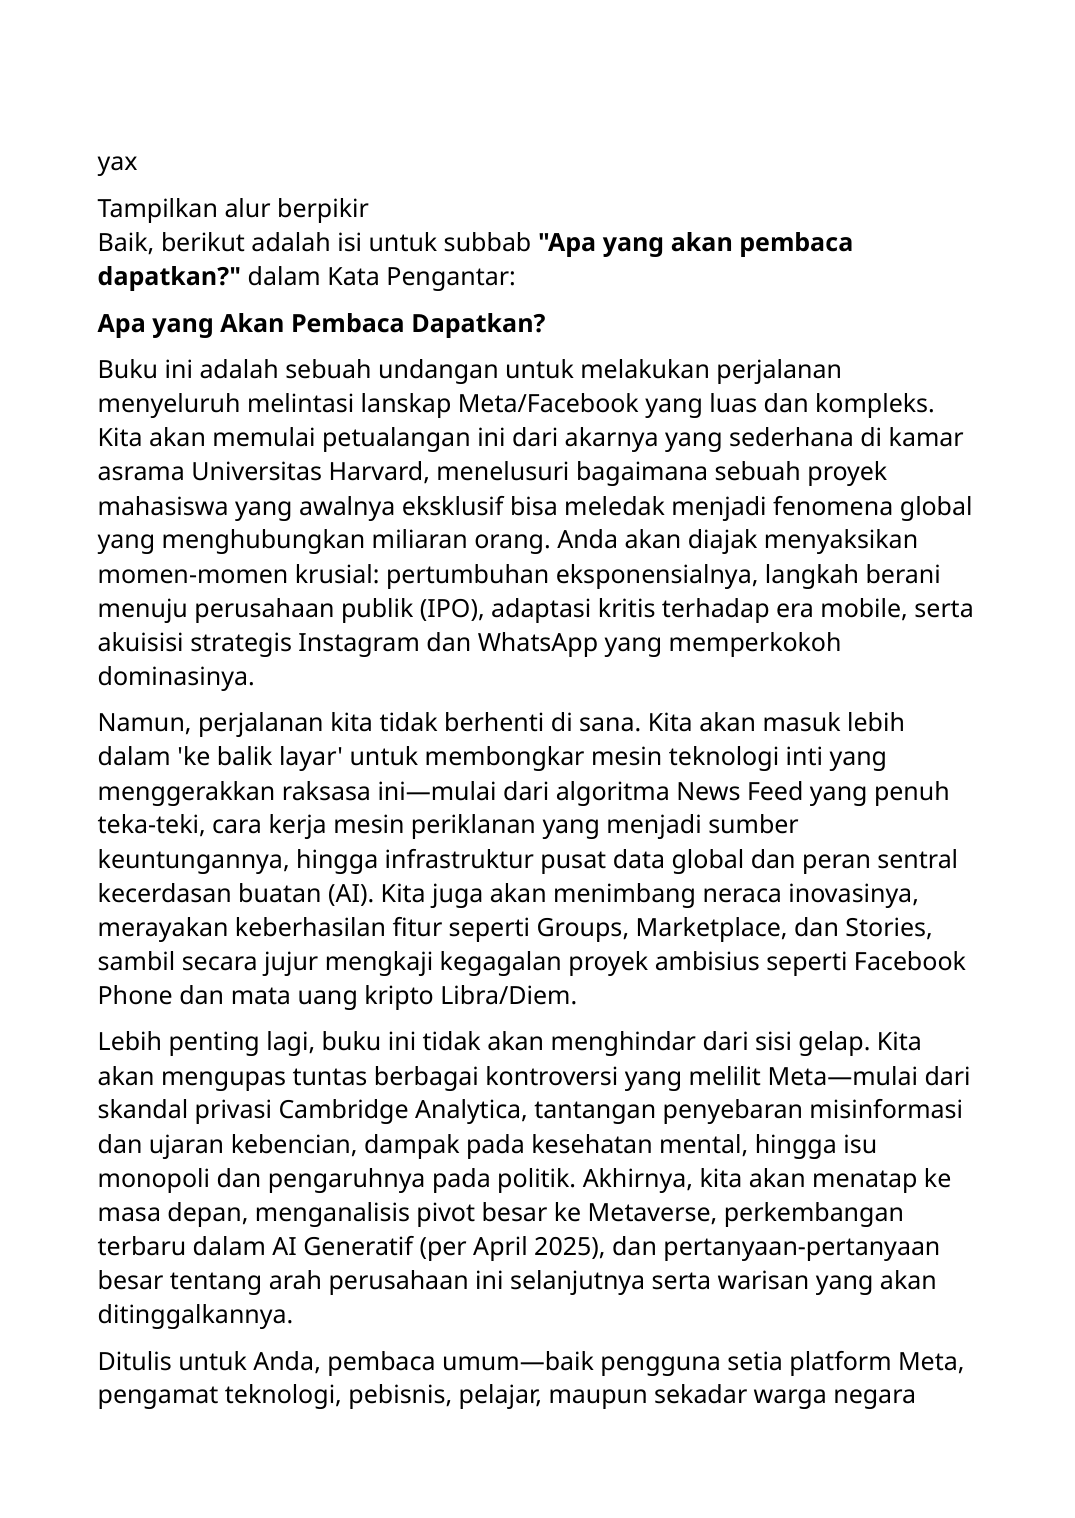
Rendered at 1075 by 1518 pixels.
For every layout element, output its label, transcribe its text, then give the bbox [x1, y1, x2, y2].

text Tampilkan alur berpikir [97, 191, 977, 225]
text Namun, perjalanan kita tidak berhenti di sana. Kita akan masuk lebih dalam 'ke balik layar' untuk membongkar mesin teknologi inti yang menggerakkan raksasa ini—mulai dari algoritma News Feed yang penuh teka-teki, cara kerja mesin periklanan yang menjadi sumber keuntungannya, hingga infrastruktur pusat data global dan peran sentral kecerdasan buatan (AI). Kita juga akan menimbang neraca inovasinya, merayakan keberhasilan fitur seperti Groups, Marketplace, dan Stories, sambil secara jujur mengkaji kegagalan proyek ambisius seperti Facebook Phone dan mata uang kripto Libra/Diem. [97, 705, 977, 1012]
text yax [97, 144, 977, 178]
text Apa yang Akan Pembaca Dapatkan? [97, 305, 977, 339]
text Baik, berikut adalah isi untuk subbab "Apa yang akan pembaca dapatkan?" dalam Kata Pengantar: [97, 225, 977, 293]
text Ditulis untuk Anda, pembaca umum—baik pengguna setia platform Meta, pengamat teknologi, pebisnis, pelajar, maupun sekadar warga negara [97, 1343, 977, 1411]
text Lebih penting lagi, buku ini tidak akan menghindar dari sisi gelap. Kita akan mengupas tuntas berbagai kontroversi yang melilit Meta—mulai dari skandal privasi Cambridge Analytica, tantangan penyebaran misinformasi dan ujaran kebencian, dampak pada kesehatan mental, hingga isu monopoli dan pengaruhnya pada politik. Akhirnya, kita akan menatap ke masa depan, menganalisis pivot besar ke Metaverse, perkembangan terbaru dalam AI Generatif (per April 2025), dan pertanyaan-pertanyaan besar tentang arah perusahaan ini selanjutnya serta warisan yang akan ditinggalkannya. [97, 1024, 977, 1331]
text Buku ini adalah sebuah undangan untuk melakukan perjalanan menyeluruh melintasi lanskap Meta/Facebook yang luas dan kompleks. Kita akan memulai petualangan ini dari akarnya yang sederhana di kamar asrama Universitas Harvard, menelusuri bagaimana sebuah proyek mahasiswa yang awalnya eksklusif bisa meledak menjadi fenomena global yang menghubungkan miliaran orang. Anda akan diajak menyaksikan momen-momen krusial: pertumbuhan eksponensialnya, langkah berani menuju perusahaan publik (IPO), adaptasi kritis terhadap era mobile, serta akuisisi strategis Instagram dan WhatsApp yang memperkokoh dominasinya. [97, 352, 977, 692]
